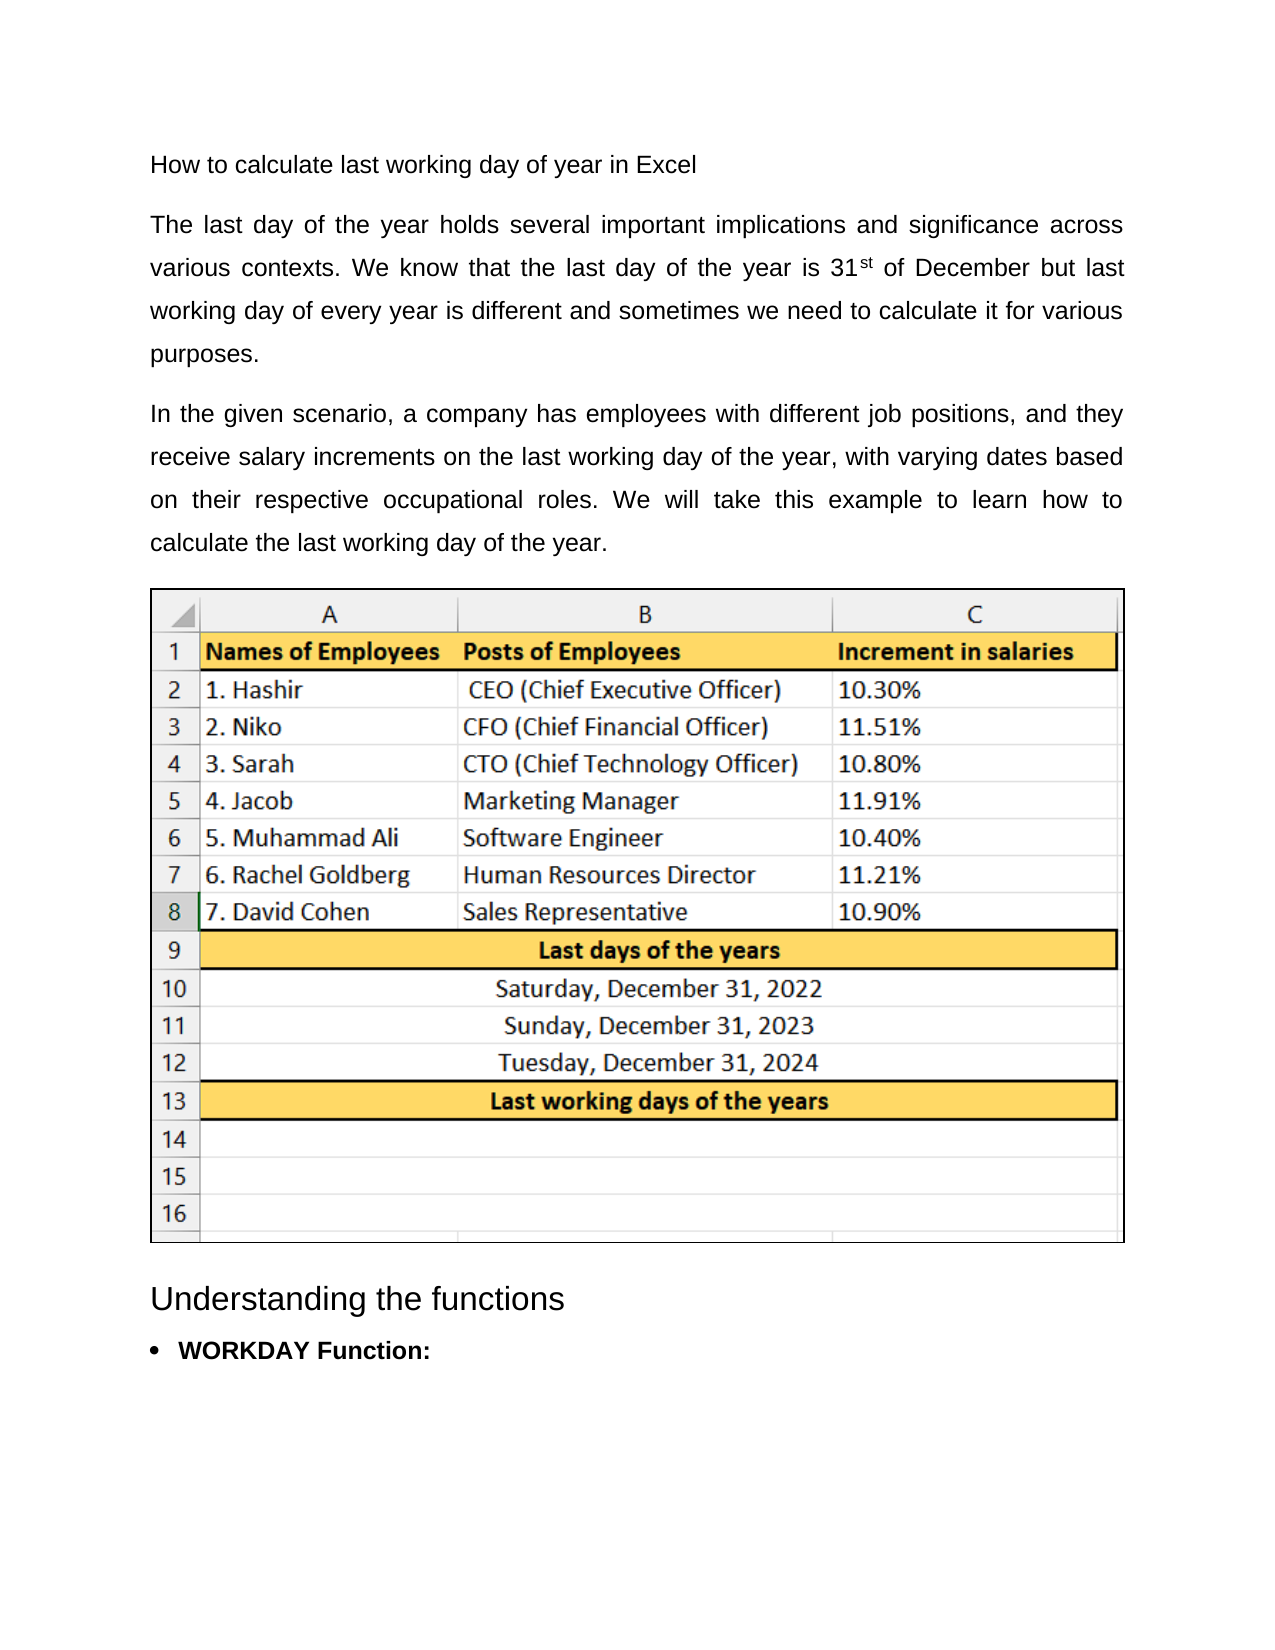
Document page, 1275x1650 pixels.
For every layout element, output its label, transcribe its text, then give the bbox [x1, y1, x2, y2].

list WORKDAY Function: [150, 1336, 1125, 1365]
text How to calculate last working day of year in Excel [150, 150, 1125, 179]
text The last day of the year holds several important implications and significance across various contexts. We know that the last day of the year is 31st of December but last working day of every year is different and sometimes we need to calculate it for various purposes. [150, 210, 1125, 368]
text In the given scenario, a company has employees with different job positions, and they receive salary increments on the last working day of the year, with varying dates based on their respective occupational roles. We will take this example to learn how to calculate the last working day of the year. [150, 399, 1125, 557]
subtitle Understanding the functions [150, 1278, 1125, 1317]
